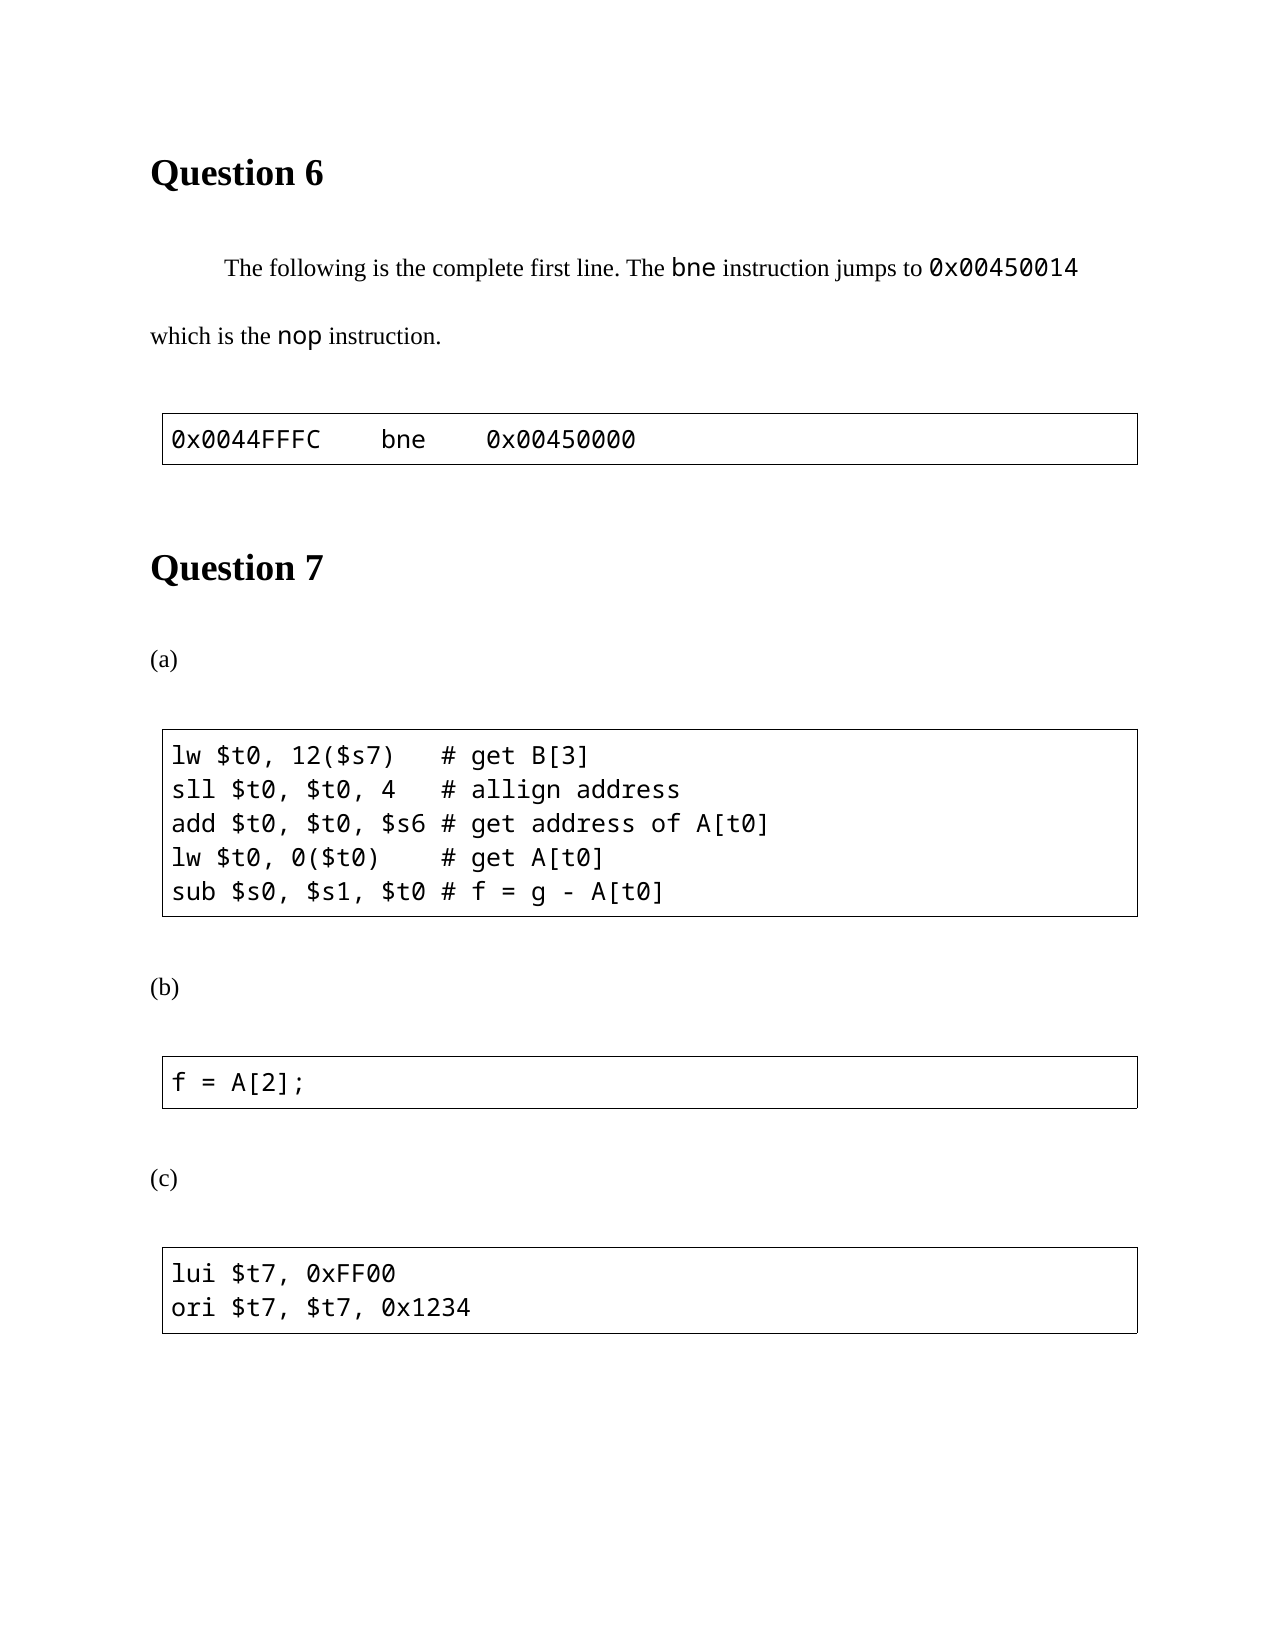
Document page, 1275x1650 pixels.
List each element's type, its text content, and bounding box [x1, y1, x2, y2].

text lw $t0, 0($t0) # get A[t0] [171, 839, 1128, 874]
text (c) [150, 1163, 1125, 1192]
text sll $t0, $t0, 4 # allign address [171, 771, 1128, 806]
text 0x0044FFFC bne 0x00450000 [171, 421, 1128, 456]
text (a) [150, 644, 1125, 673]
text ori $t7, $t7, 0x1234 [171, 1290, 1128, 1324]
text lw $t0, 12($s7) # get B[3] [171, 737, 1128, 771]
subtitle Question 7 [150, 545, 1125, 588]
text (b) [150, 972, 1125, 1001]
text The following is the complete first line. The bne instruction jumps to 0x00450014 which is the nop instruction. [150, 250, 1125, 352]
text lui $t7, 0xFF00 [171, 1256, 1128, 1290]
text add $t0, $t0, $s6 # get address of A[t0] [171, 806, 1128, 839]
text sub $s0, $s1, $t0 # f = g - A[t0] [171, 874, 1128, 908]
text f = A[2]; [171, 1065, 1128, 1099]
subtitle Question 6 [150, 150, 1125, 194]
